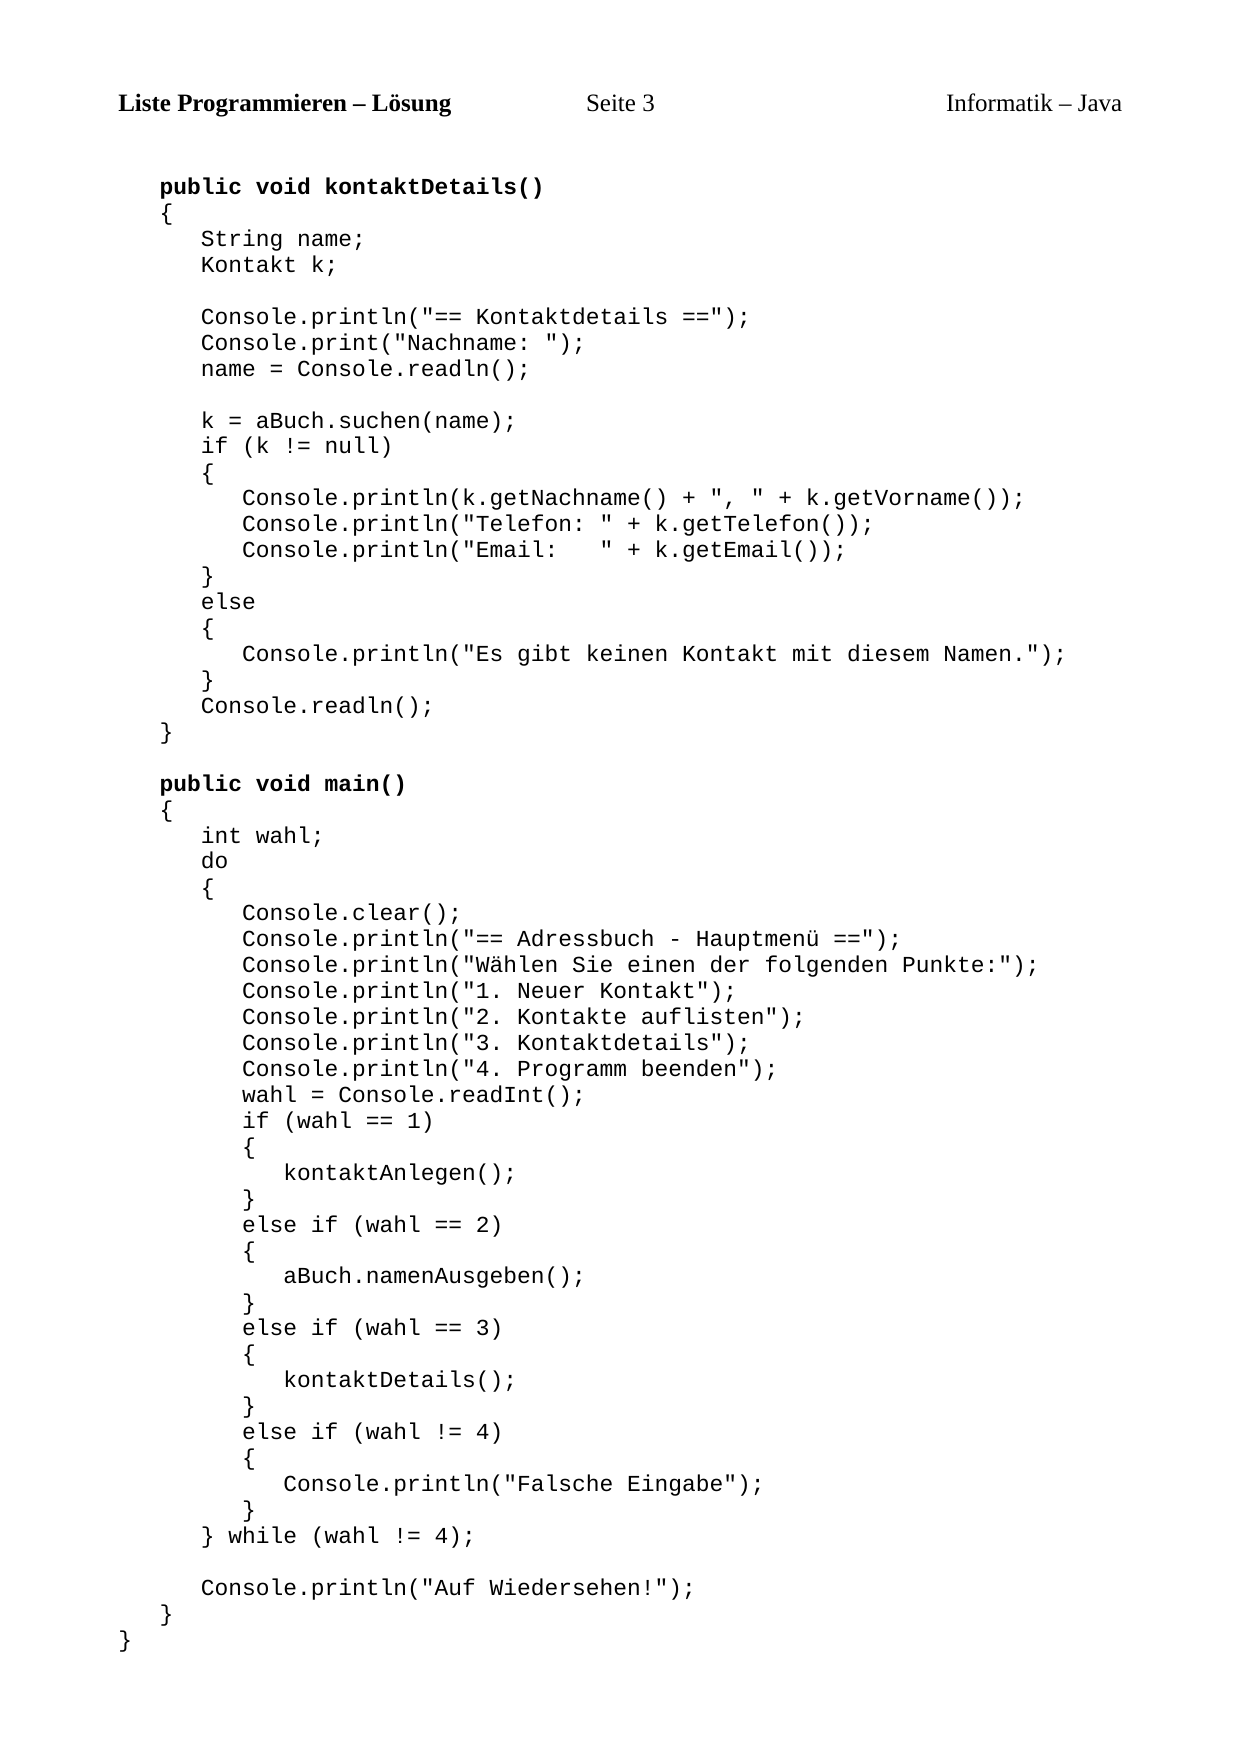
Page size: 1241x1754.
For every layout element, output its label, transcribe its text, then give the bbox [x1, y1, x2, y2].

text Console.println("Auf Wiedersehen!"); [118, 1576, 1122, 1602]
text } while (wahl != 4); [118, 1524, 1122, 1550]
text kontaktDetails(); [118, 1369, 1122, 1394]
text k = aBuch.suchen(name); [118, 409, 1122, 435]
text } [118, 1291, 1122, 1317]
text Console.println("4. Programm beenden"); [118, 1057, 1122, 1083]
text Console.println("Falsche Eingabe"); [118, 1472, 1122, 1498]
text name = Console.readln(); [118, 357, 1122, 383]
text Console.println("Email: " + k.getEmail()); [118, 539, 1122, 564]
text } [118, 564, 1122, 591]
text Console.println("Es gibt keinen Kontakt mit diesem Namen."); [118, 642, 1122, 668]
text Console.println("2. Kontakte auflisten"); [118, 1006, 1122, 1031]
text kontaktAnlegen(); [118, 1161, 1122, 1187]
text } [118, 668, 1122, 694]
text Console.println("1. Neuer Kontakt"); [118, 979, 1122, 1006]
text Console.clear(); [118, 902, 1122, 928]
text Console.println("Telefon: " + k.getTelefon()); [118, 513, 1122, 539]
text } [118, 720, 1122, 746]
text if (k != null) [118, 435, 1122, 461]
text Console.print("Nachname: "); [118, 331, 1122, 357]
text { [118, 1239, 1122, 1265]
text String name; [118, 227, 1122, 253]
text int wahl; [118, 824, 1122, 850]
text public void kontaktDetails() [118, 176, 1122, 201]
text if (wahl == 1) [118, 1109, 1122, 1135]
text do [118, 850, 1122, 876]
text Console.println(k.getNachname() + ", " + k.getVorname()); [118, 487, 1122, 513]
text wahl = Console.readInt(); [118, 1083, 1122, 1109]
text Console.println("== Kontaktdetails =="); [118, 305, 1122, 331]
text { [118, 876, 1122, 902]
text else if (wahl != 4) [118, 1421, 1122, 1446]
text } [118, 1628, 1122, 1654]
text Console.readln(); [118, 694, 1122, 720]
text Console.println("Wählen Sie einen der folgenden Punkte:"); [118, 954, 1122, 979]
text else if (wahl == 2) [118, 1213, 1122, 1239]
text } [118, 1498, 1122, 1524]
text } [118, 1187, 1122, 1213]
text { [118, 461, 1122, 487]
text public void main() [118, 772, 1122, 798]
text { [118, 1343, 1122, 1369]
text } [118, 1394, 1122, 1421]
text } [118, 1602, 1122, 1628]
text else if (wahl == 3) [118, 1317, 1122, 1343]
text { [118, 1446, 1122, 1472]
text Kontakt k; [118, 253, 1122, 279]
text Console.println("3. Kontaktdetails"); [118, 1031, 1122, 1057]
text { [118, 798, 1122, 824]
text { [118, 201, 1122, 227]
text aBuch.namenAusgeben(); [118, 1265, 1122, 1291]
text Console.println("== Adressbuch - Hauptmenü =="); [118, 928, 1122, 954]
text { [118, 1135, 1122, 1161]
text { [118, 616, 1122, 642]
text else [118, 591, 1122, 616]
